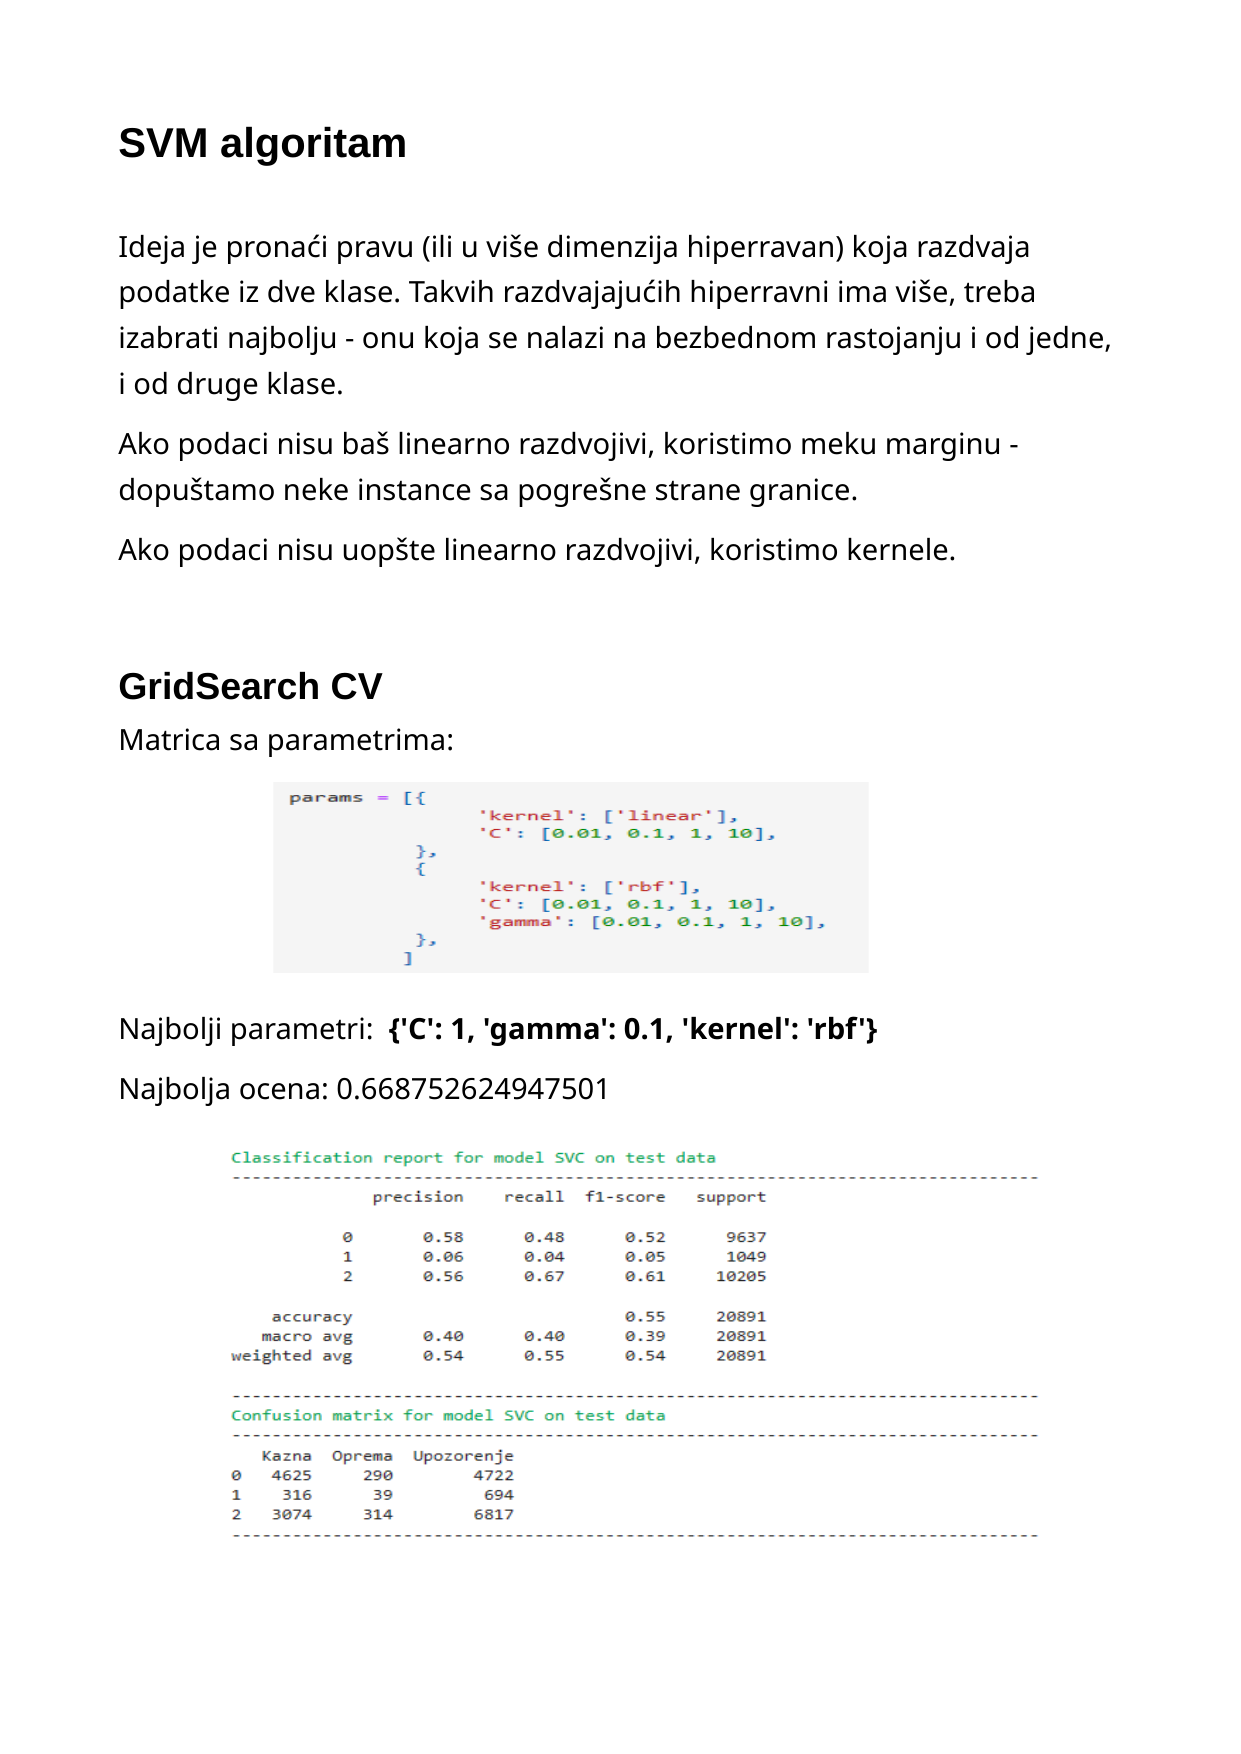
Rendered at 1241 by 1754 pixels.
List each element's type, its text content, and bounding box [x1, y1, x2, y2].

text Matrica sa parametrima: [118, 720, 1122, 759]
text Najbolja ocena: 0.668752624947501 [118, 1068, 1122, 1108]
text Ako podaci nisu baš linearno razdvojivi, koristimo meku marginu - dopuštamo neke instance sa pogrešne strane granice. [118, 423, 1122, 508]
subtitle SVM algoritam [118, 118, 1122, 166]
picture [151, 1142, 1041, 1539]
text Ako podaci nisu uopšte linearno razdvojivi, koristimo kernele. [118, 529, 1122, 569]
subtitle GridSearch CV [118, 664, 1122, 707]
text Ideja je pronaći pravu (ili u više dimenzija hiperravan) koja razdvaja podatke iz dve klase. Takvih razdvajajućih hiperravni ima više, treba izabrati najbolju - onu koja se nalazi na bezbednom rastojanju i od jedne, i od druge klase. [118, 226, 1122, 403]
text Najbolji parametri: {'C': 1, 'gamma': 0.1, 'kernel': 'rbf'} [118, 1008, 1122, 1048]
picture [273, 782, 869, 973]
